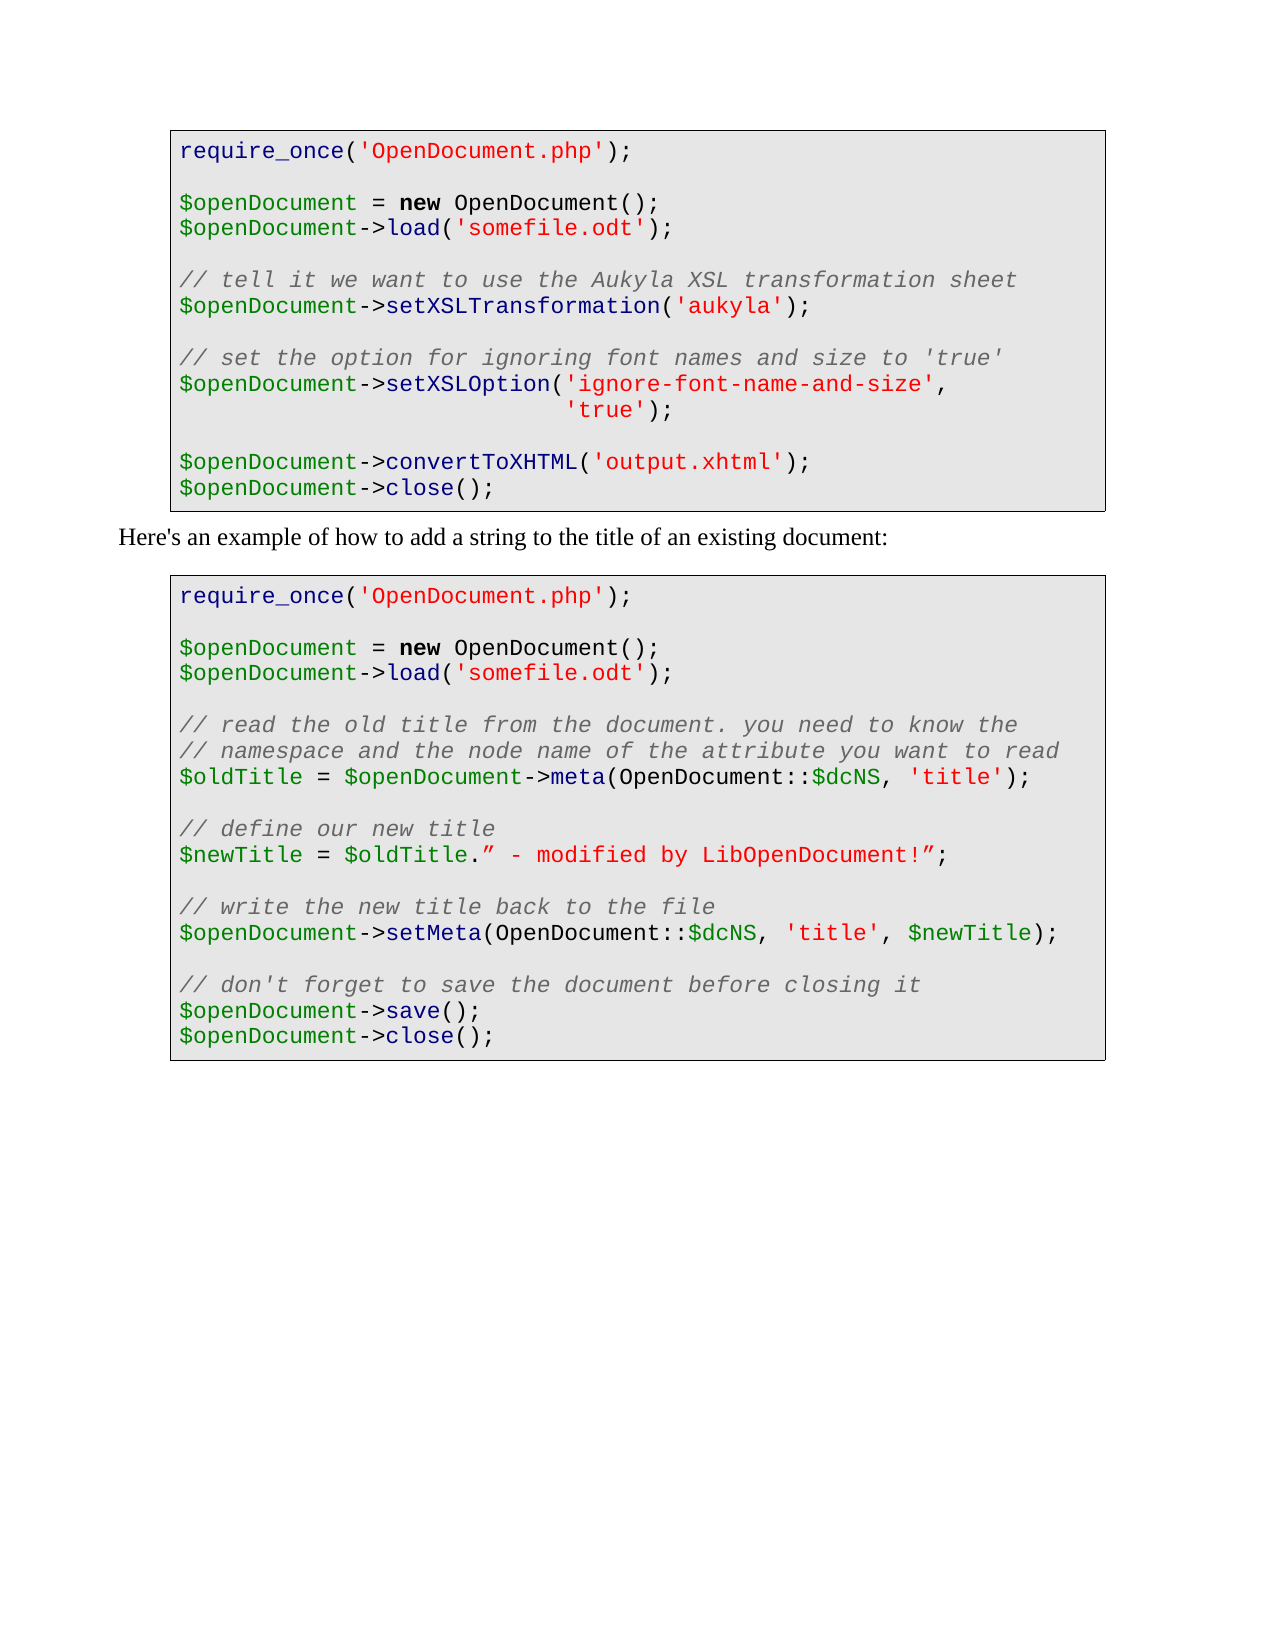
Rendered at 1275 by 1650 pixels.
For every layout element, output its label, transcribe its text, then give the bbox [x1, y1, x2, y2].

text Here's an example of how to add a string to the title of an existing document: [118, 118, 1157, 551]
text $newTitle = $oldTitle.” - modified by LibOpenDocument!”; [179, 843, 1096, 869]
text // write the new title back to the file [179, 895, 1096, 921]
text 'true'); [179, 398, 1096, 424]
text // define our new title [179, 817, 1096, 843]
text $openDocument = new OpenDocument(); [179, 636, 1096, 662]
text $openDocument->convertToXHTML('output.xhtml'); [179, 450, 1096, 476]
text $openDocument->load('somefile.odt'); [179, 662, 1096, 688]
text // tell it we want to use the Aukyla XSL transformation sheet [179, 269, 1096, 294]
text require_once('OpenDocument.php'); [179, 584, 1096, 610]
text $openDocument->save(); [179, 999, 1096, 1025]
text $openDocument->setXSLOption('ignore-font-name-and-size', [179, 372, 1096, 398]
text // read the old title from the document. you need to know the [179, 714, 1096, 739]
text $openDocument->close(); [179, 1025, 1096, 1051]
text // don't forget to save the document before closing it [179, 973, 1096, 999]
text // set the option for ignoring font names and size to 'true' [179, 346, 1096, 372]
text // namespace and the node name of the attribute you want to read [179, 739, 1096, 766]
text $oldTitle = $openDocument->meta(OpenDocument::$dcNS, 'title'); [179, 766, 1096, 791]
text $openDocument->setMeta(OpenDocument::$dcNS, 'title', $newTitle); [179, 921, 1096, 947]
text $openDocument = new OpenDocument(); [179, 191, 1096, 217]
text $openDocument->close(); [179, 476, 1096, 502]
text $openDocument->setXSLTransformation('aukyla'); [179, 294, 1096, 321]
text require_once('OpenDocument.php'); [179, 139, 1096, 165]
text $openDocument->load('somefile.odt'); [179, 217, 1096, 243]
